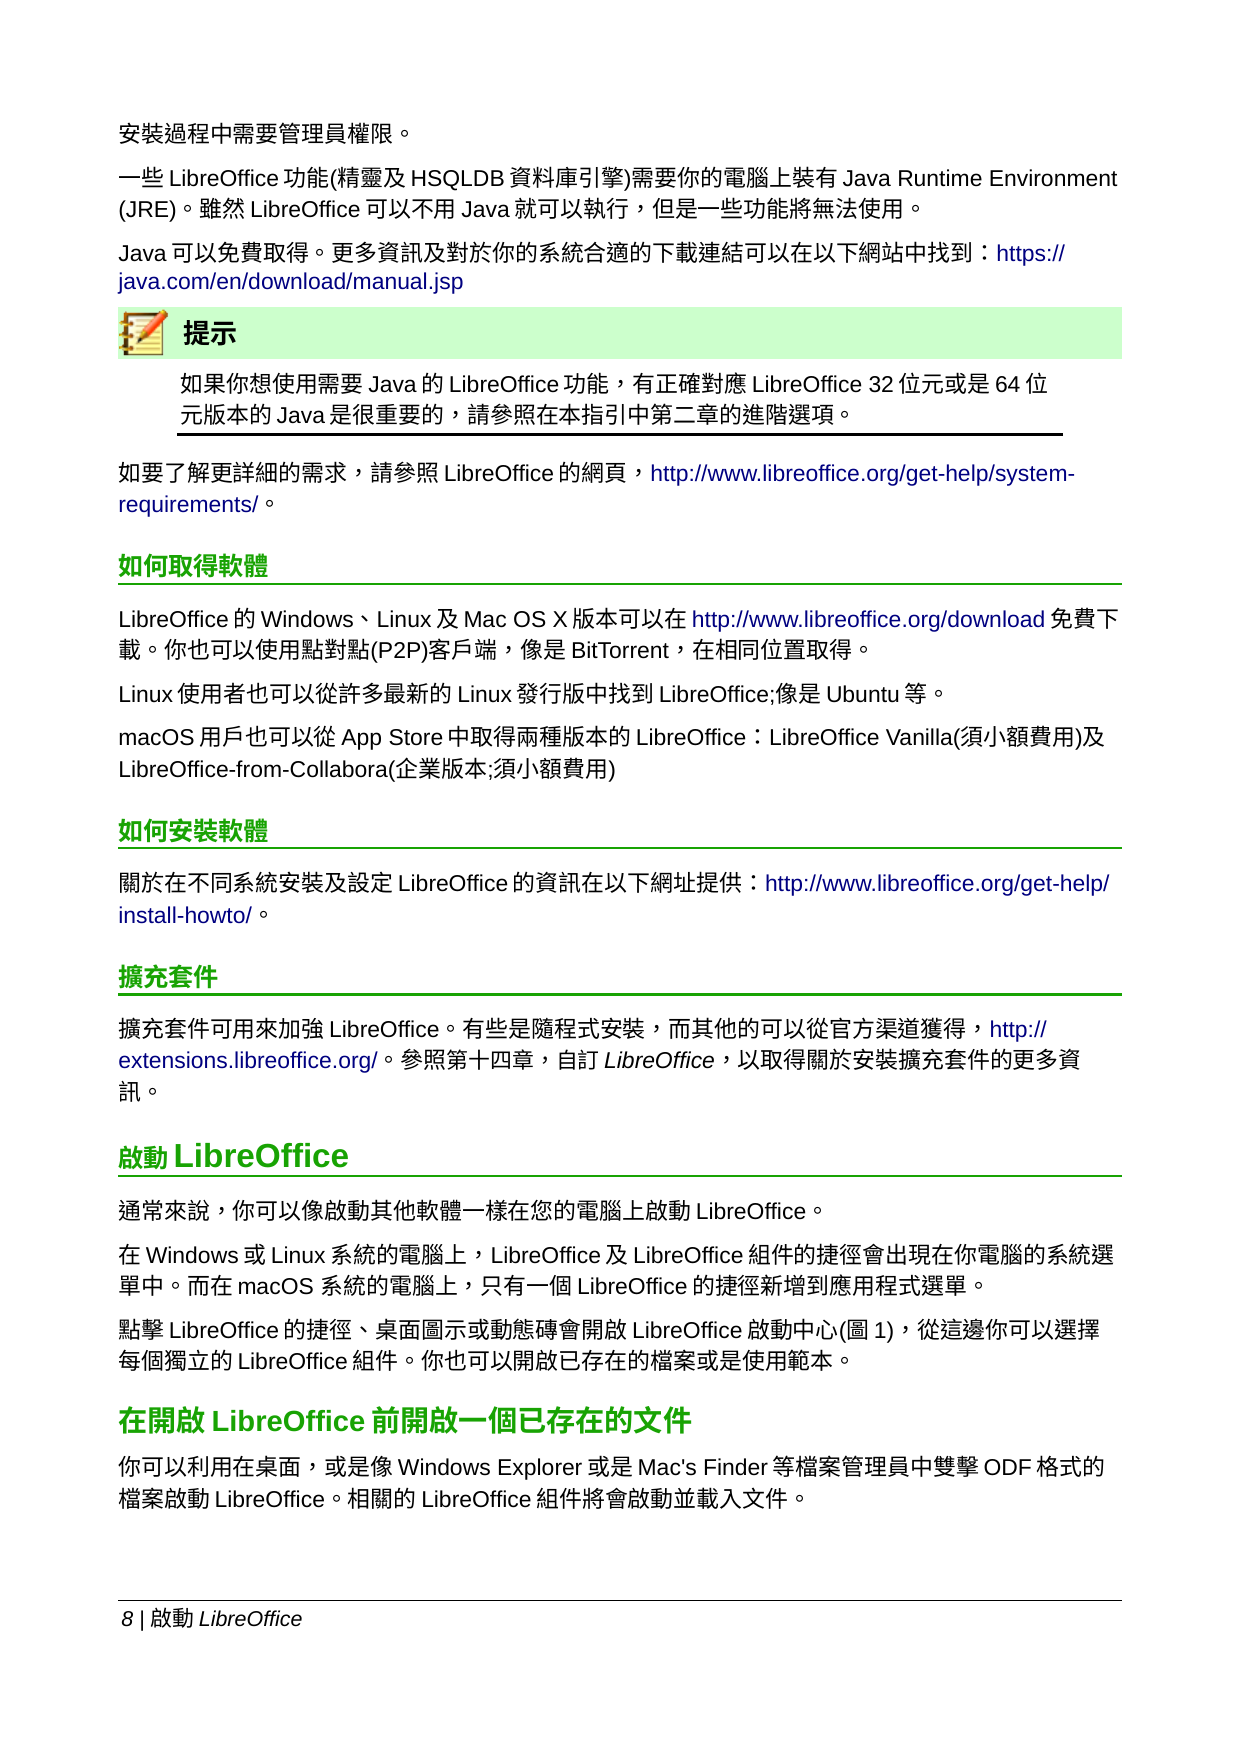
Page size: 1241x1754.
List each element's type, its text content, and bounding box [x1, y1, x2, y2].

subtitle 如何取得軟體 [118, 549, 1122, 583]
text macOS用戶也可以從App Store中取得兩種版本的LibreOffice：LibreOffice Vanilla(須小額費用)及LibreOffice-from-Collabora(企業版本;須小額費用) [118, 721, 1122, 784]
text 關於在不同系統安裝及設定LibreOffice的資訊在以下網址提供：http://www.libreoffice.org/get-help/install-howto/。 [118, 867, 1122, 930]
subtitle 擴充套件 [118, 959, 1122, 993]
text Java可以免費取得。更多資訊及對於你的系統合適的下載連結可以在以下網站中找到：https://java.com/en/download/manual.jsp [118, 237, 1122, 294]
text LibreOffice的Windows、Linux及Mac OS X版本可以在http://www.libreoffice.org/download免費下載。你也可以使用點對點(P2P)客戶端，像是BitTorrent，在相同位置取得。 [118, 603, 1122, 665]
text 如果你想使用需要Java的LibreOffice功能，有正確對應LibreOffice 32位元或是64位元版本的Java是很重要的，請參照在本指引中第二章的進階選項。 [177, 365, 1063, 433]
text 擴充套件可用來加強LibreOffice。有些是隨程式安裝，而其他的可以從官方渠道獲得，http://extensions.libreoffice.org/。參照第十四章，自訂LibreOffice，以取得關於安裝擴充套件的更多資訊。 [118, 1013, 1122, 1107]
text 你可以利用在桌面，或是像Windows Explorer或是Mac's Finder等檔案管理員中雙擊ODF格式的檔案啟動LibreOffice。相關的LibreOffice組件將會啟動並載入文件。 [118, 1451, 1122, 1514]
picture [119, 308, 170, 359]
subtitle 在開啟LibreOffice前開啟一個已存在的文件 [118, 1400, 1122, 1439]
subtitle 如何安裝軟體 [118, 813, 1122, 847]
subtitle 提示 [118, 307, 1122, 359]
text 一些LibreOffice功能(精靈及HSQLDB資料庫引擎)需要你的電腦上裝有Java Runtime Environment (JRE)。雖然LibreOffice可以不用Java就可以執行，但是一些功能將無法使用。 [118, 162, 1122, 224]
text 點擊LibreOffice的捷徑、桌面圖示或動態磚會開啟LibreOffice啟動中心(圖1)，從這邊你可以選擇每個獨立的LibreOffice組件。你也可以開啟已存在的檔案或是使用範本。 [118, 1314, 1122, 1376]
text Linux使用者也可以從許多最新的Linux發行版中找到LibreOffice;像是Ubuntu等。 [118, 678, 1122, 709]
subtitle 啟動LibreOffice [118, 1136, 1122, 1175]
text 安裝過程中需要管理員權限。 [118, 118, 1122, 149]
text 通常來說，你可以像啟動其他軟體一樣在您的電腦上啟動LibreOffice。 [118, 1195, 1122, 1226]
text 如要了解更詳細的需求，請參照LibreOffice的網頁，http://www.libreoffice.org/get-help/system-requirements/。 [118, 457, 1122, 519]
text 在Windows或Linux系統的電腦上，LibreOffice及LibreOffice組件的捷徑會出現在你電腦的系統選單中。而在macOS 系統的電腦上，只有一個LibreOffice的捷徑新增到應用程式選單。 [118, 1239, 1122, 1301]
